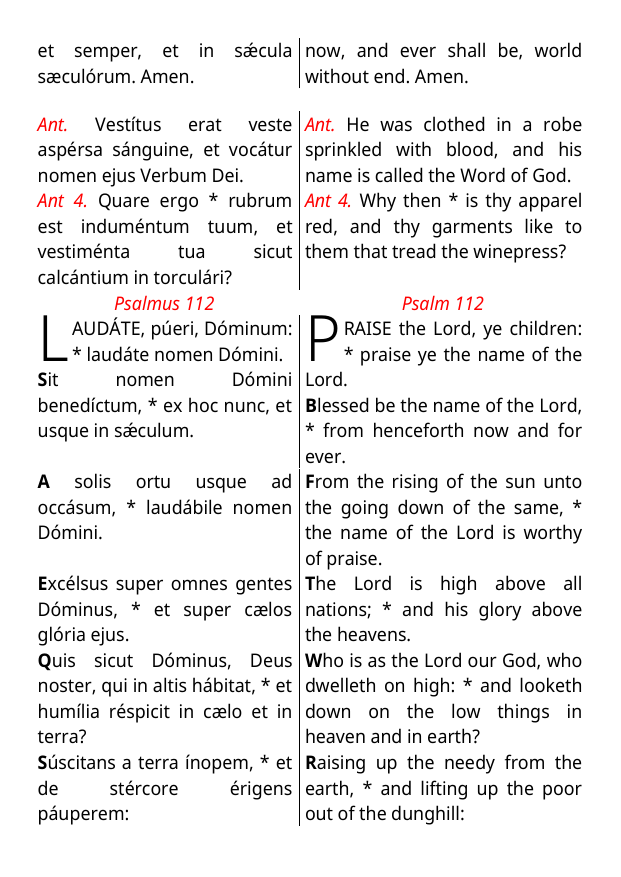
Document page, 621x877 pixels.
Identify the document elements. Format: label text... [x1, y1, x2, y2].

table_cell Who is as the Lord our God, who dwelleth on high: * and looketh down on the low things in heaven and in earth? [300, 647, 583, 749]
table_cell Ant 4. Quare ergo * rubrum est induméntum tu­um, et vestiménta tua sicut calcántium in torculári? [38, 188, 299, 290]
table_cell Excélsus super omnes gentes Dóminus, * et super cælos glória ejus. [38, 571, 299, 647]
table_cell Quis sicut Dóminus, De­us noster, qui in altis hábitat, * et humília réspicit in cælo et in terra? [38, 647, 299, 749]
table_header Ant. Vestítus erat veste aspérsa sánguine, et vocátur nomen ejus Verbum Dei. [38, 111, 299, 188]
table_header LAUDÁTE, púeri, Dóminum: * laudáte nomen Dómini. Sit nomen Dómini benedíctum, * ex hoc nunc, et usque in sǽculum. [38, 315, 299, 468]
table_cell Ant 4. Why then * is thy apparel red, and thy garments like to them that tread the winepress? [300, 188, 583, 290]
table_cell Raising up the needy from the earth, * and lifting up the poor out of the dunghill: [300, 749, 583, 826]
table_header Psalmus 112 [38, 290, 299, 315]
table_cell Súscitans a terra ínopem, * et de stércore érigens páuperem: [38, 749, 299, 826]
table_cell et semper, et in sǽcula sæculórum. Amen. [38, 38, 299, 88]
table_cell A solis ortu usque ad occásum, * laudábile nomen Dómini. [38, 469, 299, 571]
table_cell From the rising of the sun unto the going down of the same, * the name of the Lord is worthy of praise. [300, 469, 583, 571]
table_cell The Lord is high above all nations; * and his glory above the heavens. [300, 571, 583, 647]
table_header Ant. He was clothed in a robe sprinkled with blood, and his name is called the Word of God. [300, 111, 583, 188]
table_header Psalm 112 [299, 290, 583, 315]
table_header PRAISE the Lord, ye children: * praise ye the name of the Lord. Blessed be the name of the Lord, * from henceforth now and for ever. [300, 315, 583, 468]
table_cell now, and ever shall be, world without end. Amen. [300, 38, 583, 88]
